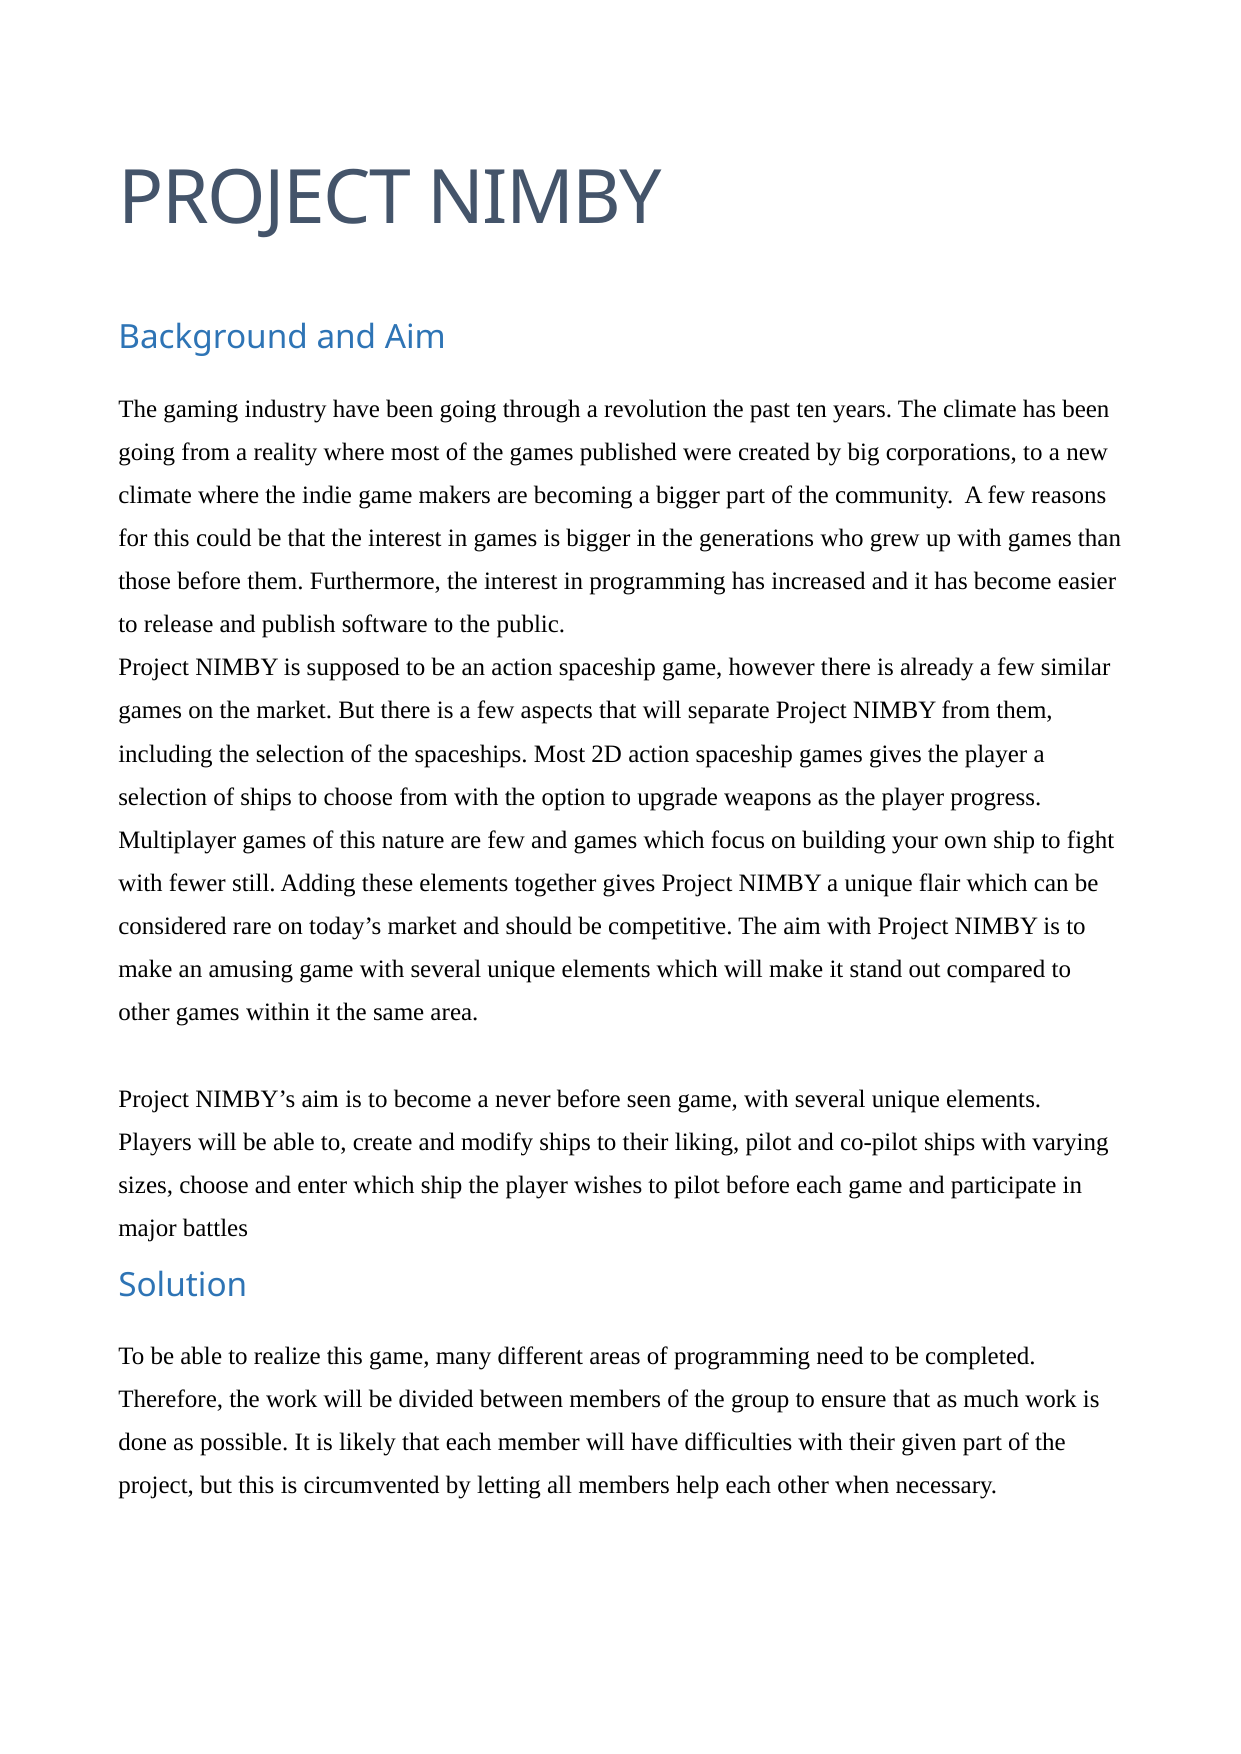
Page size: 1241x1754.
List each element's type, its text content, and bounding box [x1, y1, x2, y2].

subtitle Background and Aim [118, 313, 1122, 358]
text The gaming industry have been going through a revolution the past ten years. The climate has been going from a reality where most of the games published were created by big corporations, to a new climate where the indie game makers are becoming a bigger part of the community. A few reasons for this could be that the interest in games is bigger in the generations who grew up with games than those before them. Furthermore, the interest in programming has increased and it has become easier to release and publish software to the public. [118, 394, 1122, 638]
text To be able to realize this game, many different areas of programming need to be completed. Therefore, the work will be divided between members of the group to ensure that as much work is done as possible. It is likely that each member will have difficulties with their given part of the project, but this is circumvented by letting all members help each other when necessary. [118, 1341, 1122, 1499]
title Project Nimby [118, 143, 1122, 245]
text Project NIMBY is supposed to be an action spaceship game, however there is already a few similar games on the market. But there is a few aspects that will separate Project NIMBY from them, including the selection of the spaceships. Most 2D action spaceship games gives the player a selection of ships to choose from with the option to upgrade weapons as the player progress. Multiplayer games of this nature are few and games which focus on building your own ship to fight with fewer still. Adding these elements together gives Project NIMBY a unique flair which can be considered rare on today’s market and should be competitive. The aim with Project NIMBY is to make an amusing game with several unique elements which will make it stand out compared to other games within it the same area. [118, 652, 1122, 1026]
text Project NIMBY’s aim is to become a never before seen game, with several unique elements. [118, 1084, 1122, 1112]
text Players will be able to, create and modify ships to their liking, pilot and co-pilot ships with varying sizes, choose and enter which ship the player wishes to pilot before each game and participate in major battles [118, 1127, 1122, 1242]
subtitle Solution [118, 1260, 1122, 1306]
